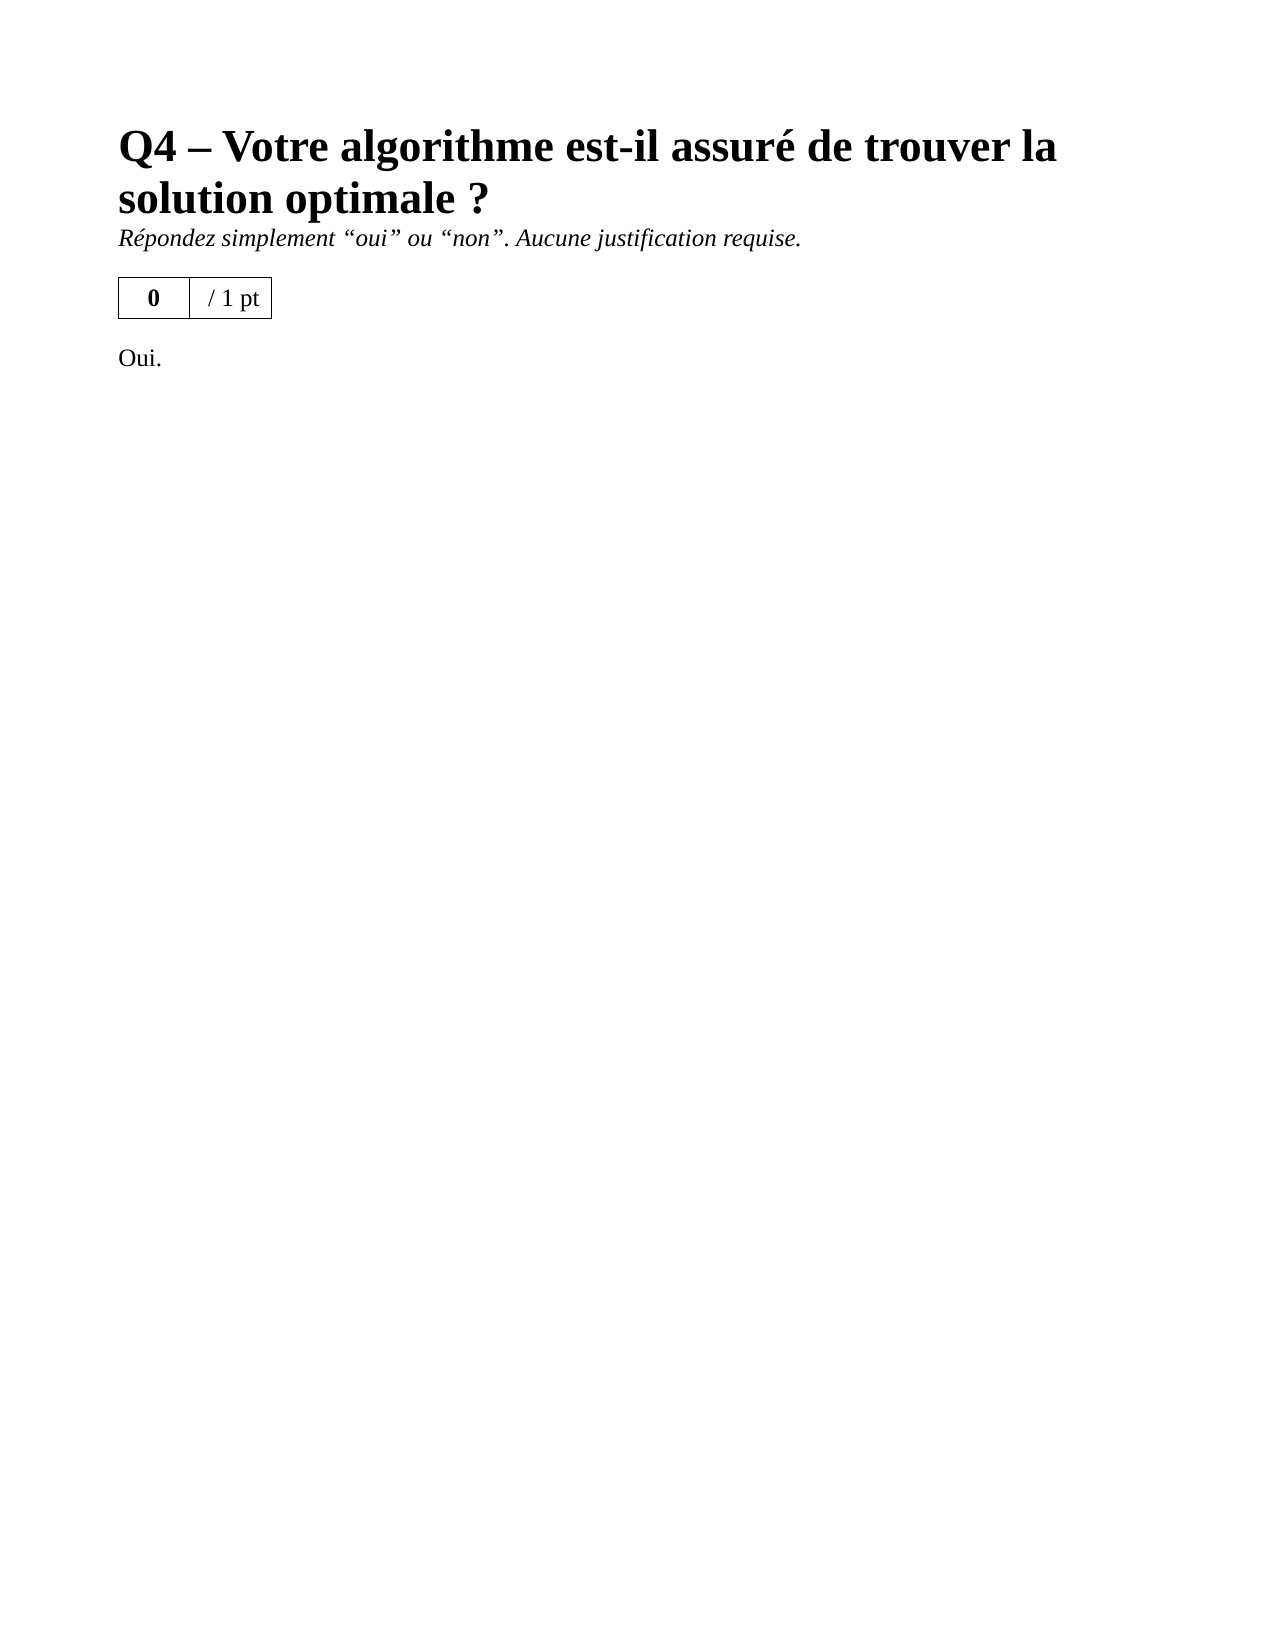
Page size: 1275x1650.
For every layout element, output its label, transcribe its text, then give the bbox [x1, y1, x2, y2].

text Répondez simplement “oui” ou “non”. Aucune justification requise. [118, 223, 1157, 252]
subtitle Q4 – Votre algorithme est-il assuré de trouver la solution optimale ? [118, 118, 1157, 223]
table_header 0 [119, 278, 189, 318]
table_header / 1 pt [190, 278, 271, 318]
text Oui. [118, 343, 1157, 372]
